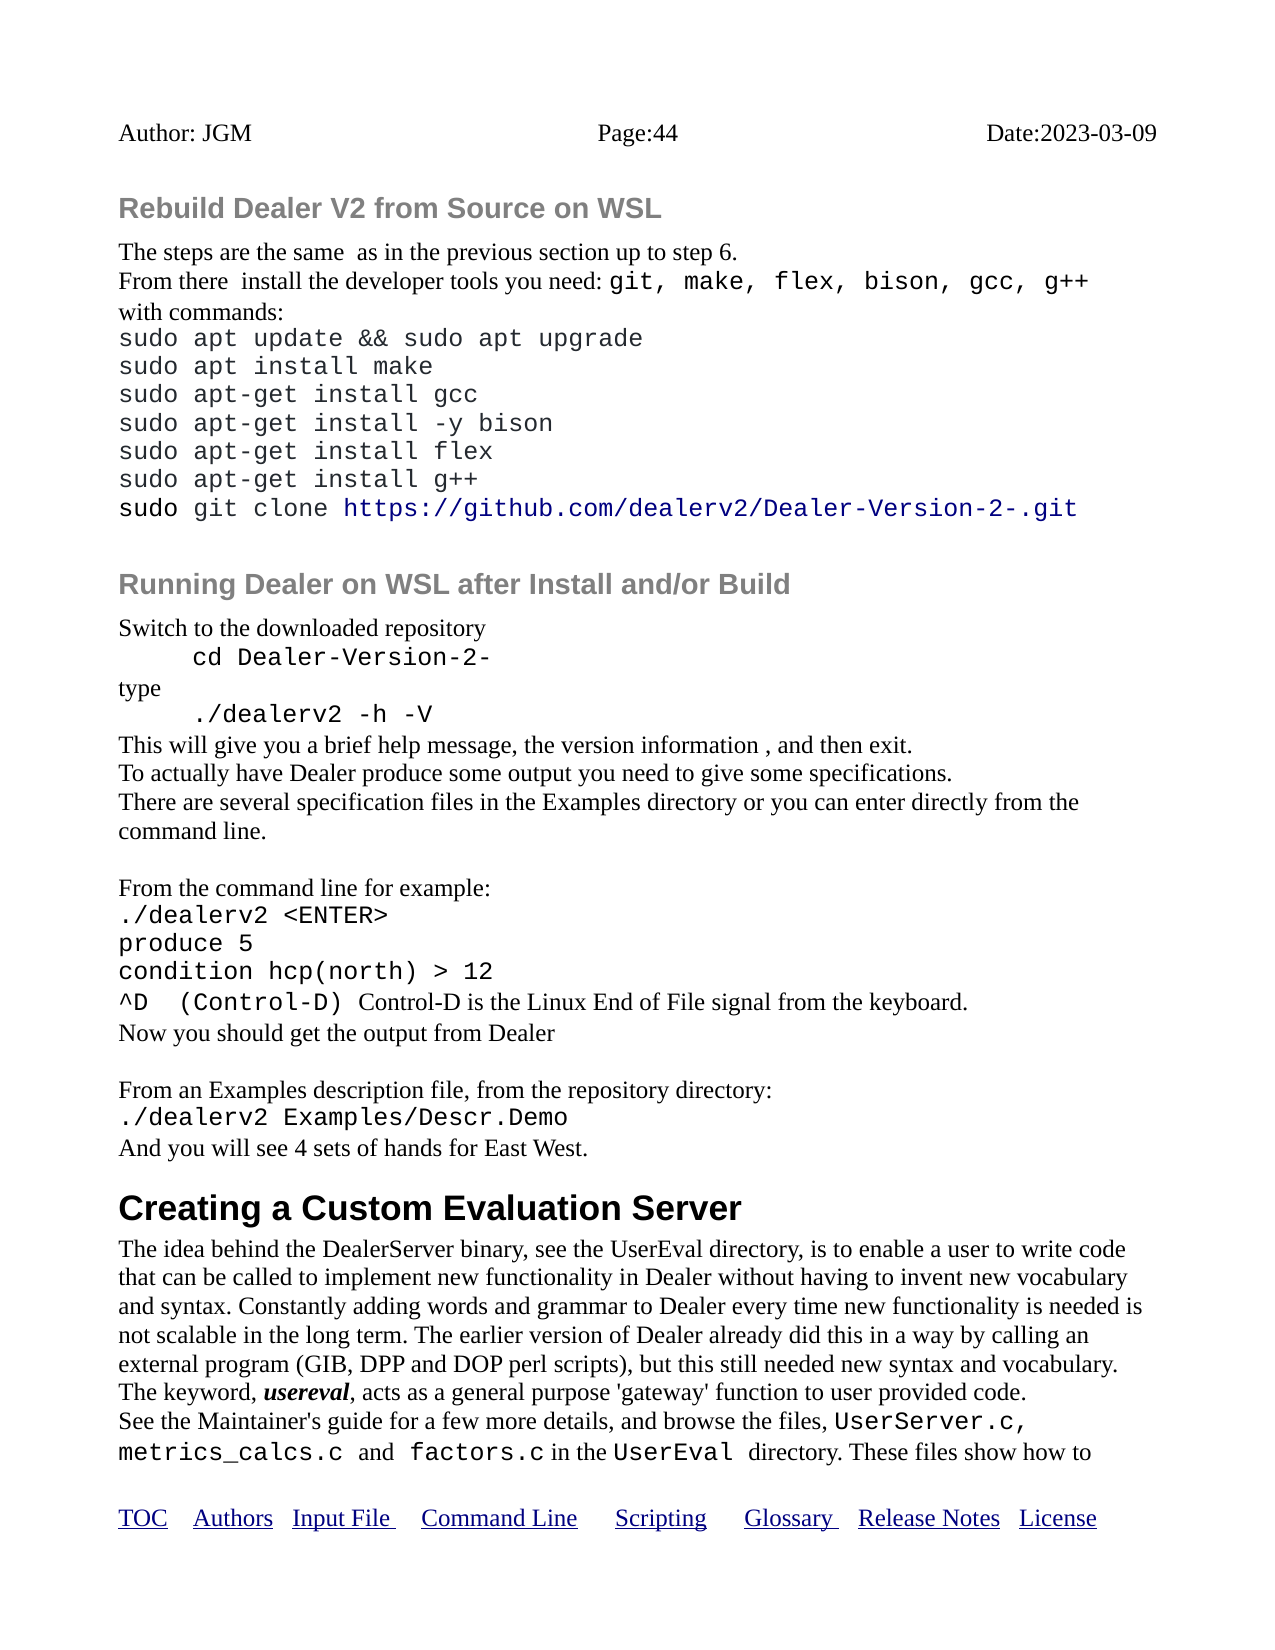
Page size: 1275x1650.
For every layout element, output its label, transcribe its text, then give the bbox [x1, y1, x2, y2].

text And you will see 4 sets of hands for East West. [118, 1133, 1157, 1161]
text ./dealerv2 -h -V [118, 701, 1157, 730]
text cd Dealer-Version-2- [118, 642, 1157, 673]
text Now you should get the output from Dealer [118, 1018, 1157, 1047]
text Switch to the downloaded repository [118, 613, 1157, 642]
text type [118, 673, 1157, 701]
text produce 5 [118, 931, 1157, 959]
text See the Maintainer's guide for a few more details, and browse the files, UserServer.c, metrics_calcs.c and factors.c in the UserEval directory. These files show how to [118, 1406, 1157, 1468]
text To actually have Dealer produce some output you need to give some specifications. [118, 758, 1157, 787]
text From there install the developer tools you need: git, make, flex, bison, gcc, g++ [118, 266, 1157, 297]
subtitle Creating a Custom Evaluation Server [118, 1187, 1157, 1228]
text There are several specification files in the Examples directory or you can enter directly from the command line. [118, 787, 1157, 845]
text The steps are the same as in the previous section up to step 6. [118, 237, 1157, 266]
text ./dealerv2 Examples/Descr.Demo [118, 1104, 1157, 1133]
text sudo apt update && sudo apt upgrade sudo apt install make sudo apt-get install gcc sudo apt-get install -y bison sudo apt-get install flex sudo apt-get install g++ sudo git clone https://github.com/dealerv2/Dealer-Version-2-.git [118, 325, 1157, 524]
text ./dealerv2 <ENTER> [118, 902, 1157, 931]
text with commands: [118, 297, 1157, 325]
subtitle Running Dealer on WSL after Install and/or Build [118, 567, 1157, 601]
text This will give you a brief help message, the version information , and then exit. [118, 730, 1157, 758]
subtitle Rebuild Dealer V2 from Source on WSL [118, 191, 1157, 224]
text The idea behind the DealerServer binary, see the UserEval directory, is to enable a user to write code that can be called to implement new functionality in Dealer without having to invent new vocabulary and syntax. Constantly adding words and grammar to Dealer every time new functionality is needed is not scalable in the long term. The earlier version of Dealer already did this in a way by calling an external program (GIB, DPP and DOP perl scripts), but this still needed new syntax and vocabulary. The keyword, usereval, acts as a general purpose 'gateway' function to user provided code. [118, 1234, 1157, 1406]
text From an Examples description file, from the repository directory: [118, 1076, 1157, 1104]
text ^D (Control-D) Control-D is the Linux End of File signal from the keyboard. [118, 987, 1157, 1018]
text From the command line for example: [118, 873, 1157, 902]
text condition hcp(north) > 12 [118, 959, 1157, 987]
